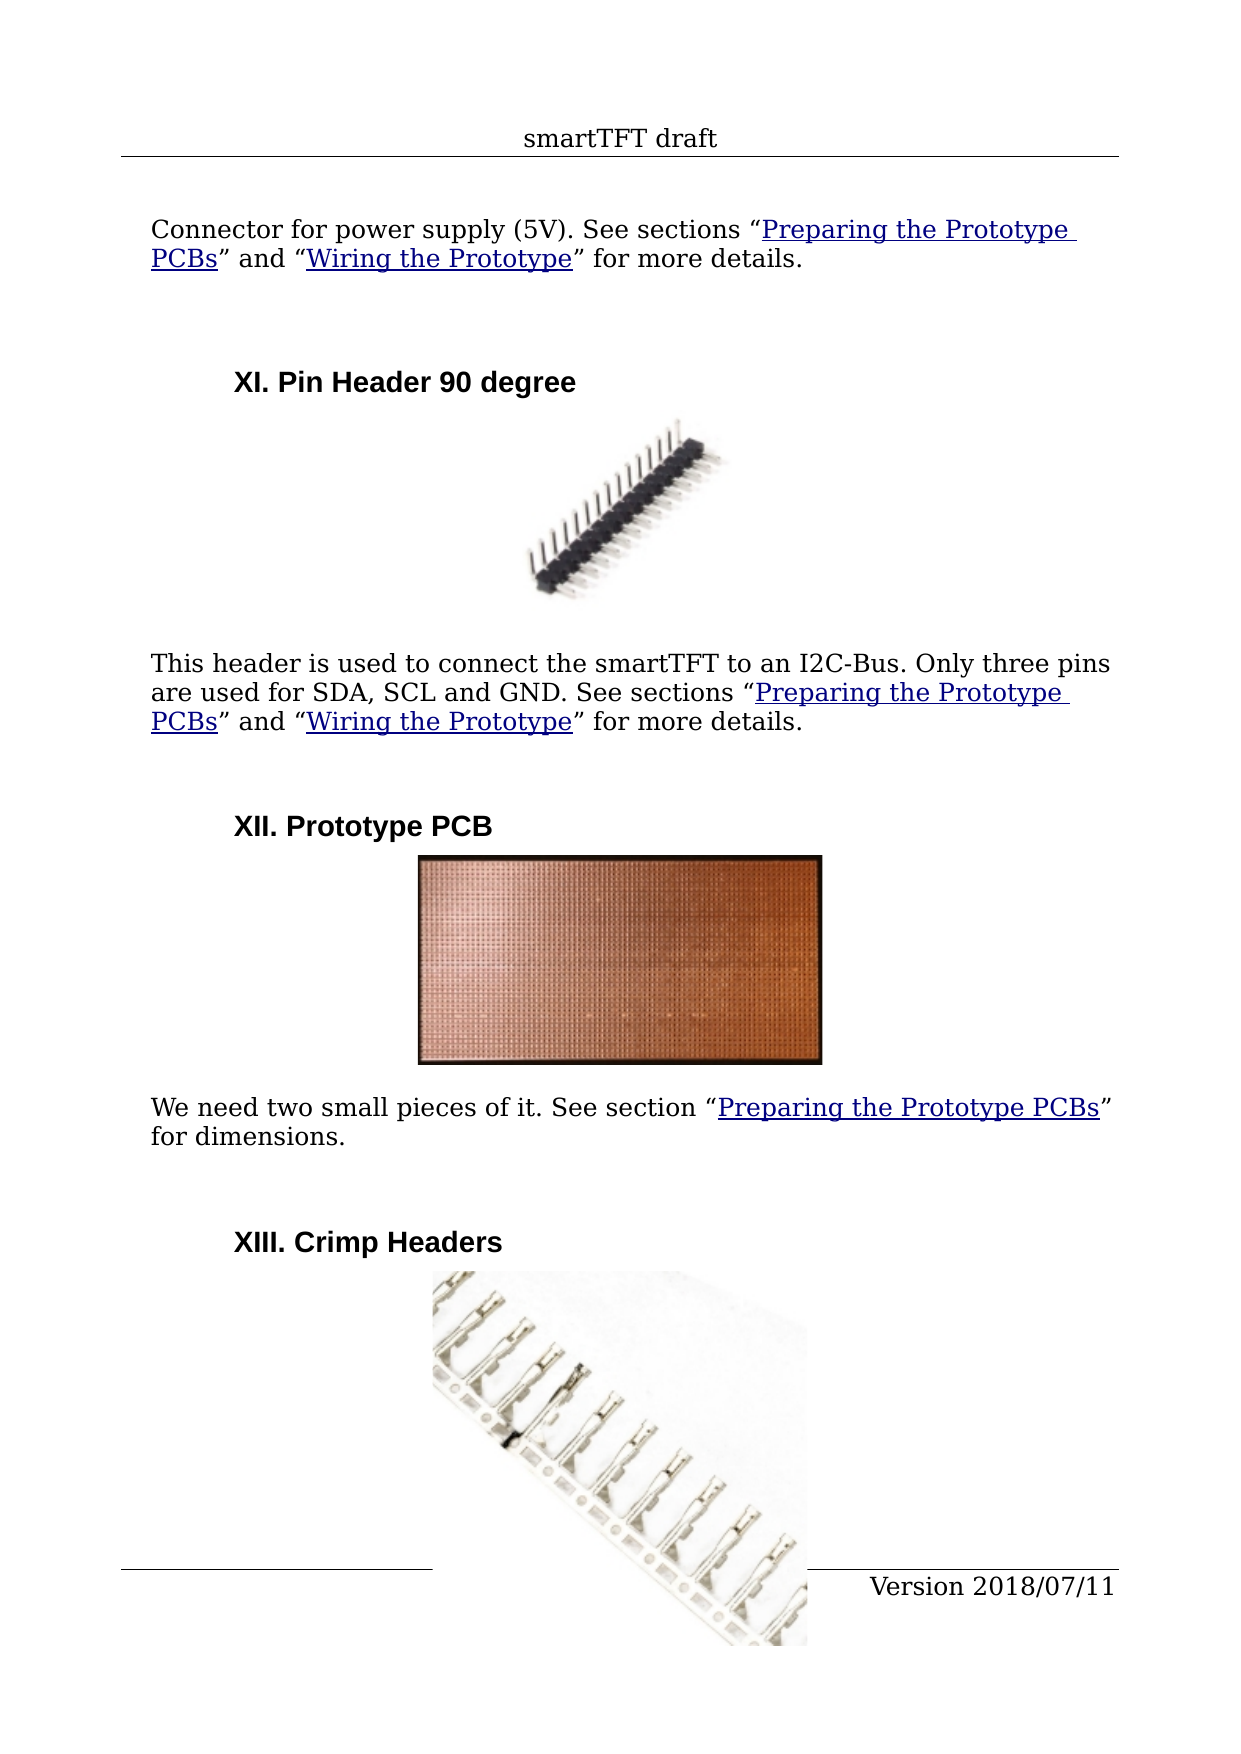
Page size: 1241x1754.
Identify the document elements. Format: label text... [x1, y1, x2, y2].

picture [432, 1271, 808, 1646]
subtitle Crimp Headers [233, 1225, 1119, 1258]
subtitle Prototype PCB [233, 809, 1119, 843]
text We need two small pieces of it. See section “Preparing the Prototype PCBs” for dimensions. [151, 1093, 1119, 1152]
picture [479, 410, 761, 614]
text This header is used to connect the smartTFT to an I2C-Bus. Only three pins are used for SDA, SCL and GND. See sections “Preparing the Prototype PCBs” and “Wiring the Prototype” for more details. [151, 649, 1119, 736]
text Connector for power supply (5V). See sections “Preparing the Prototype PCBs” and “Wiring the Prototype” for more details. [151, 215, 1119, 273]
subtitle Pin Header 90 degree [233, 364, 1119, 398]
picture [417, 855, 823, 1065]
